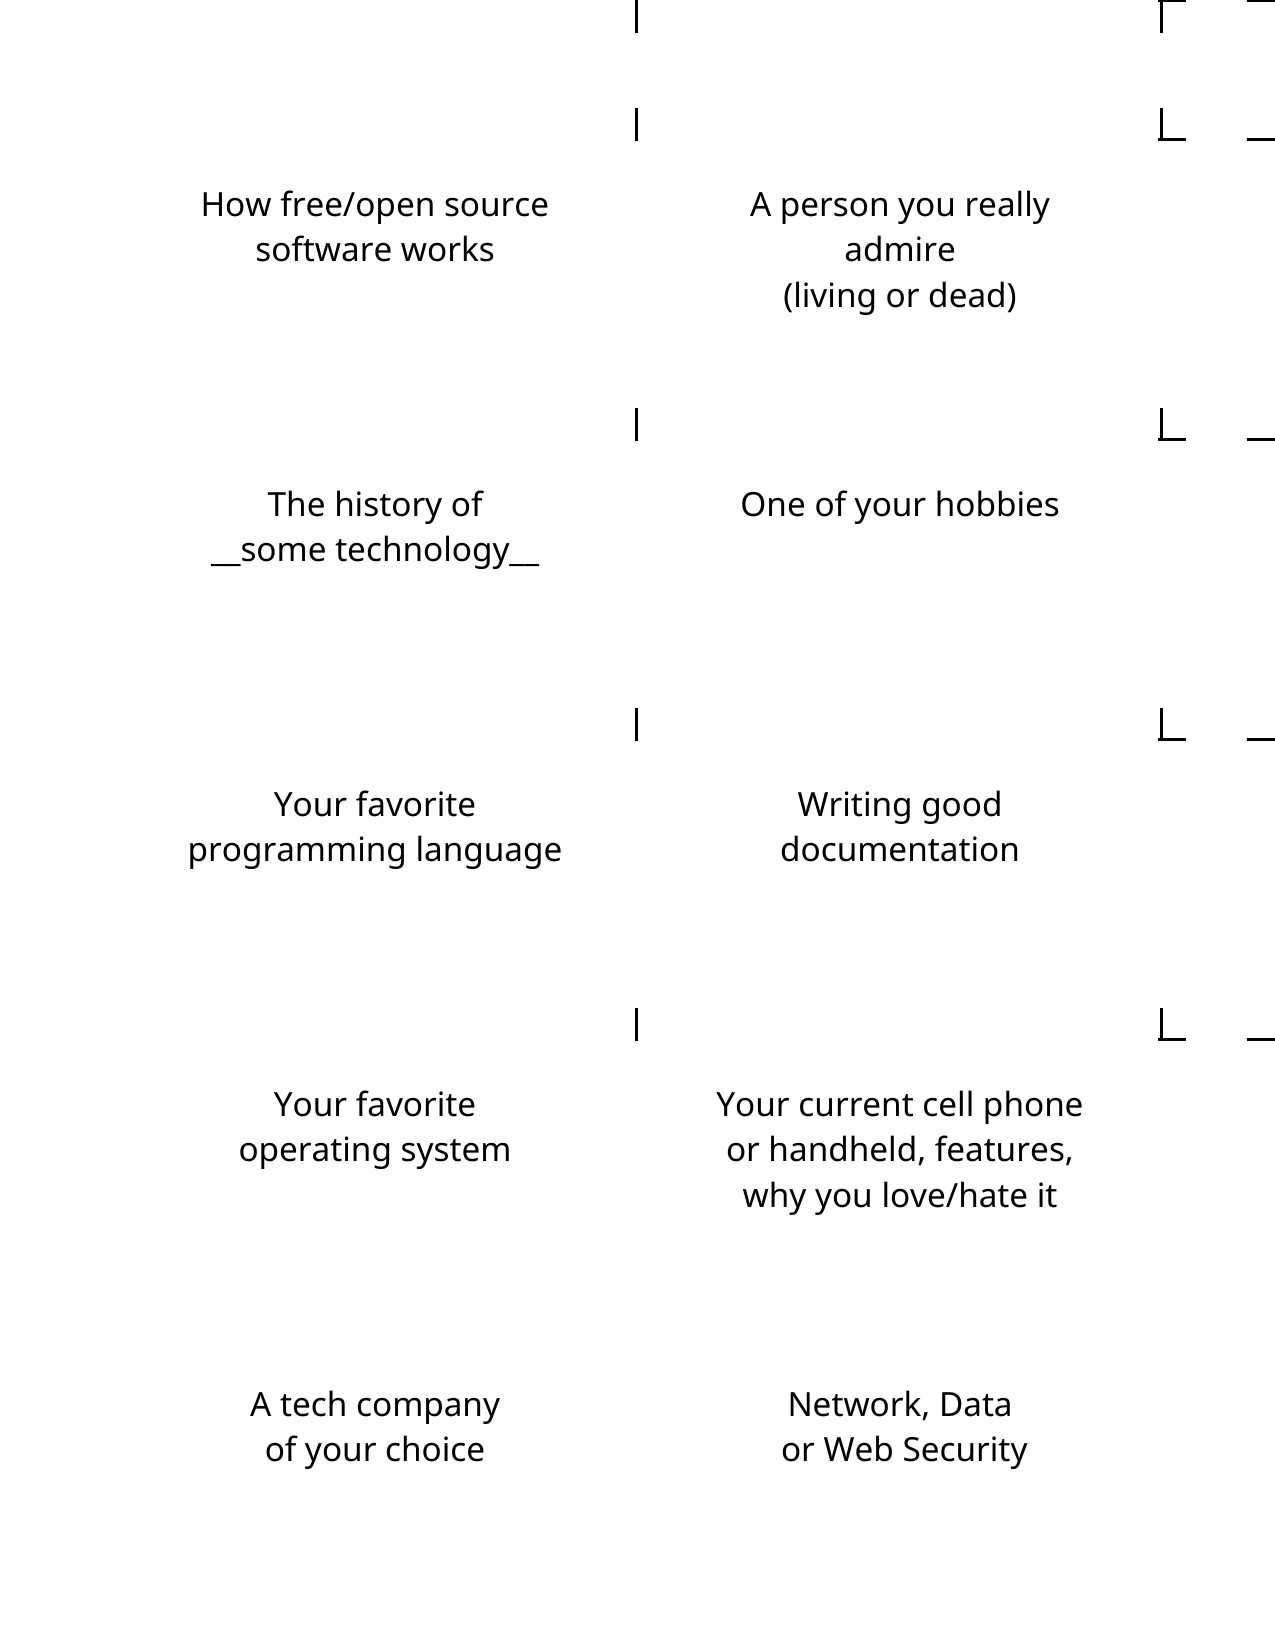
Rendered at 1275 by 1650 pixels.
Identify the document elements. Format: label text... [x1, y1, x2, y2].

table_cell Your current cell phone or handheld, features, why you love/hate it [638, 975, 1162, 1275]
table_cell Your favorite operating system [113, 975, 637, 1275]
table_cell Your favorite programming language [113, 675, 637, 975]
table_cell The history of __some technology__ [113, 375, 637, 675]
table_cell A tech company of your choice [113, 1275, 637, 1575]
table_header A person you really admire (living or dead) [638, 75, 1162, 375]
table_cell One of your hobbies [638, 375, 1162, 675]
table_header How free/open source software works [113, 75, 637, 375]
table_cell Writing good documentation [638, 675, 1162, 975]
table_cell Network, Data or Web Security [638, 1275, 1162, 1575]
